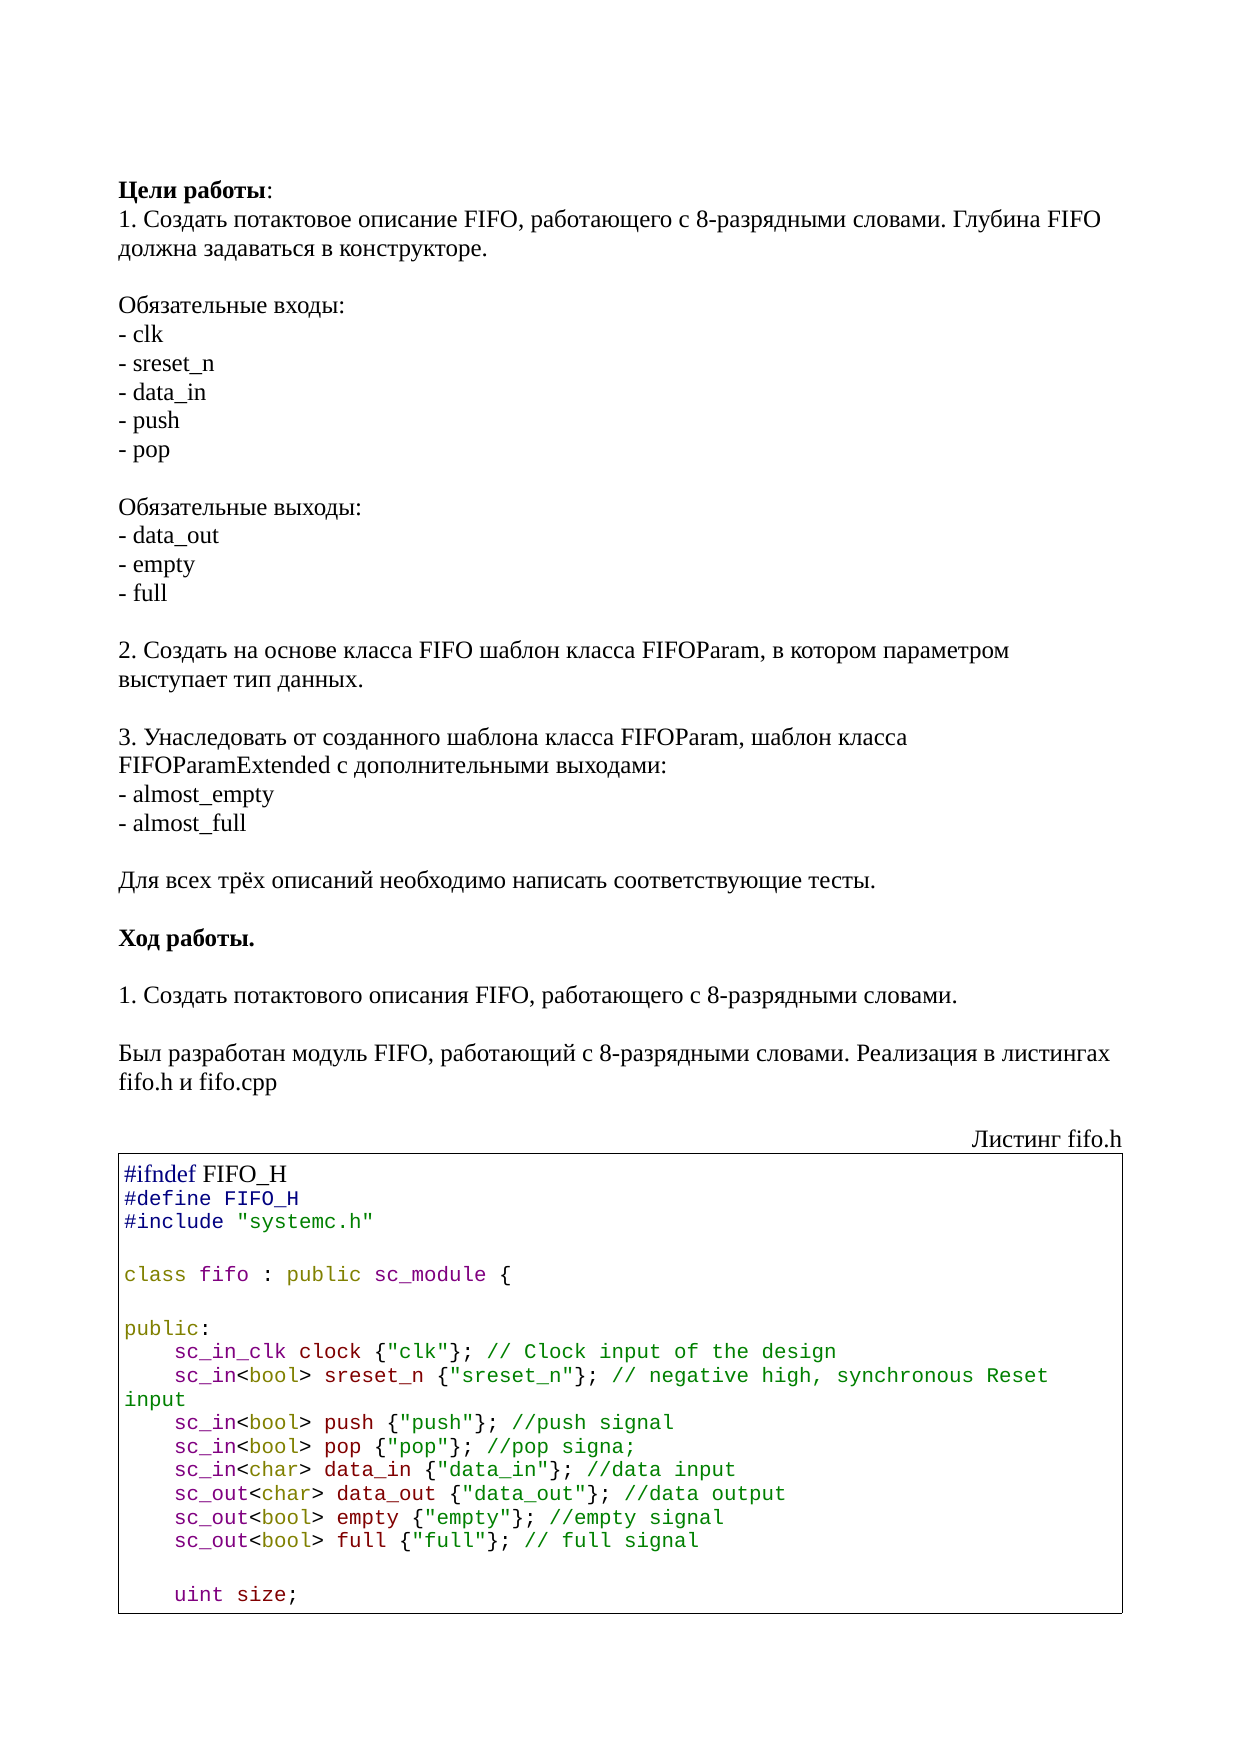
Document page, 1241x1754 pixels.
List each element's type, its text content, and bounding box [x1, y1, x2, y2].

text Ход работы. [118, 923, 1122, 952]
text - clk [118, 319, 1122, 348]
text - data_out [118, 521, 1122, 549]
text Был разработан модуль FIFO, работающий с 8-разрядными словами. Реализация в листингах fifo.h и fifo.cpp [118, 1038, 1122, 1096]
text - pop [118, 434, 1122, 463]
table_header #ifndef FIFO_H #define FIFO_H #include "systemc.h" class fifo : public sc_module { public: sc_in_clk clock {"clk"}; // Clock input of the design sc_in<bool> sreset_n {"sreset_n"}; // negative high, synchronous Reset input sc_in<bool> push {"push"}; //push signal sc_in<bool> pop {"pop"}; //pop signa; sc_in<char> data_in {"data_in"}; //data input sc_out<char> data_out {"data_out"}; //data output sc_out<bool> empty {"empty"}; //empty signal sc_out<bool> full {"full"}; // full signal uint size; [119, 1154, 1122, 1613]
text Обязательные входы: [118, 291, 1122, 319]
text Листинг fifo.h [118, 1124, 1122, 1153]
text - push [118, 406, 1122, 434]
text - almost_full [118, 808, 1122, 837]
text 3. Унаследовать от созданного шаблона класса FIFOParam, шаблон класса FIFOParamExtended с дополнительными выходами: [118, 722, 1122, 779]
text Обязательные выходы: [118, 492, 1122, 521]
text - almost_empty [118, 779, 1122, 808]
text - full [118, 578, 1122, 607]
text - empty [118, 549, 1122, 578]
text 2. Создать на основе класса FIFO шаблон класса FIFOParam, в котором параметром выступает тип данных. [118, 636, 1122, 693]
text Цели работы: [118, 176, 1122, 204]
text - data_in [118, 377, 1122, 406]
text Для всех трёх описаний необходимо написать соответствующие тесты. [118, 866, 1122, 894]
text - sreset_n [118, 348, 1122, 377]
text 1. Создать потактового описания FIFO, работающего с 8-разрядными словами. [118, 981, 1122, 1009]
text 1. Создать потактовое описание FIFO, работающего с 8-разрядными словами. Глубина FIFO должна задаваться в конструкторе. [118, 204, 1122, 262]
